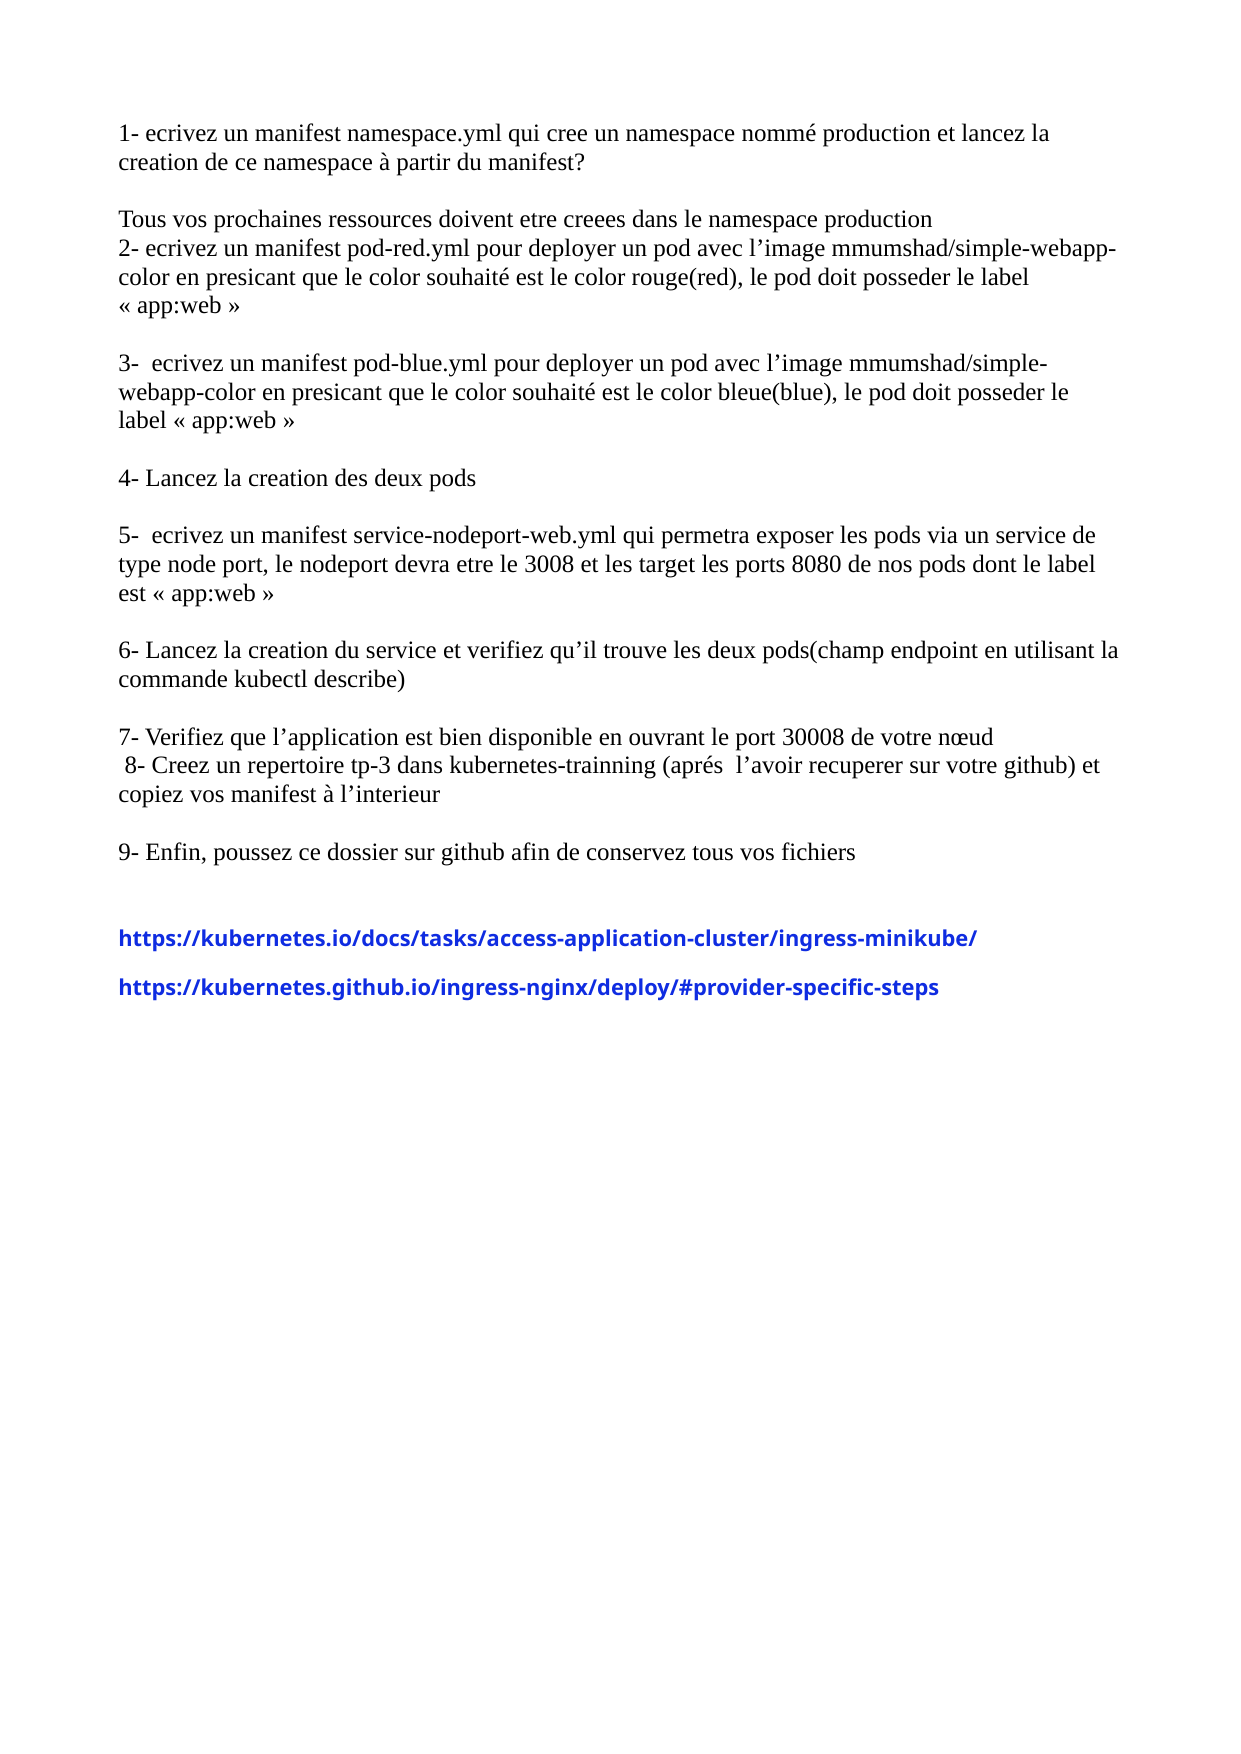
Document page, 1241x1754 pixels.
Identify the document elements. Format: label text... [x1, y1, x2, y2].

text 9- Enfin, poussez ce dossier sur github afin de conservez tous vos fichiers [118, 837, 1122, 866]
text 7- Verifiez que l’application est bien disponible en ouvrant le port 30008 de votre nœud [118, 722, 1122, 751]
text Tous vos prochaines ressources doivent etre creees dans le namespace production [118, 204, 1122, 233]
text 1- ecrivez un manifest namespace.yml qui cree un namespace nommé production et lancez la creation de ce namespace à partir du manifest? [118, 118, 1122, 176]
text 4- Lancez la creation des deux pods [118, 463, 1122, 492]
text 6- Lancez la creation du service et verifiez qu’il trouve les deux pods(champ endpoint en utilisant la commande kubectl describe) [118, 636, 1122, 693]
text 8- Creez un repertoire tp-3 dans kubernetes-trainning (aprés l’avoir recuperer sur votre github) et copiez vos manifest à l’interieur [118, 751, 1122, 808]
text 5- ecrivez un manifest service-nodeport-web.yml qui permetra exposer les pods via un service de type node port, le nodeport devra etre le 3008 et les target les ports 8080 de nos pods dont le label est « app:web » [118, 521, 1122, 607]
text https://kubernetes.io/docs/tasks/access-application-cluster/ingress-minikube/ [118, 923, 1122, 953]
text 2- ecrivez un manifest pod-red.yml pour deployer un pod avec l’image mmumshad/simple-webapp-color en presicant que le color souhaité est le color rouge(red), le pod doit posseder le label « app:web » [118, 233, 1122, 319]
text 3- ecrivez un manifest pod-blue.yml pour deployer un pod avec l’image mmumshad/simple-webapp-color en presicant que le color souhaité est le color bleue(blue), le pod doit posseder le label « app:web » [118, 348, 1122, 434]
text https://kubernetes.github.io/ingress-nginx/deploy/#provider-specific-steps [118, 972, 1122, 1002]
